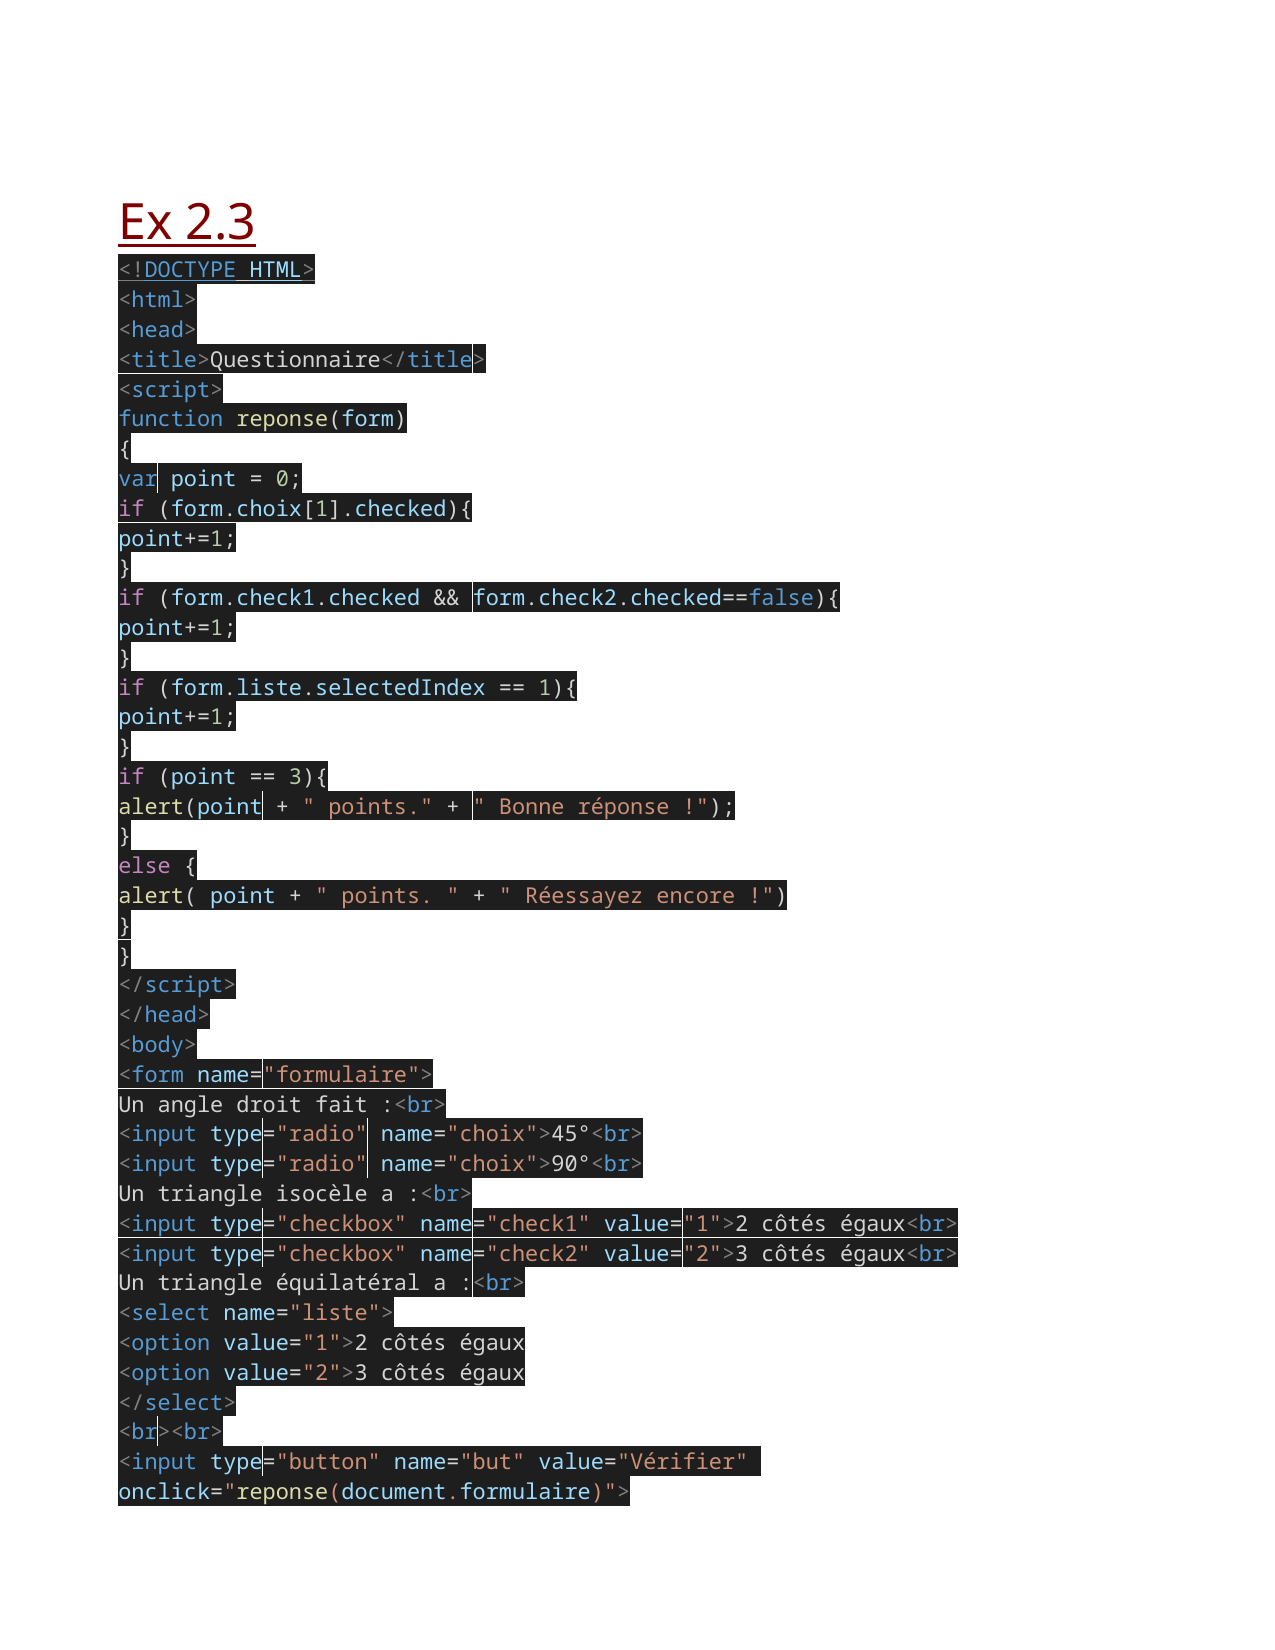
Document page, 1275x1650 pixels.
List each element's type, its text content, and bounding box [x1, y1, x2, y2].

text } [118, 939, 1157, 969]
text </select> [118, 1386, 1157, 1416]
text <br><br> [118, 1416, 1157, 1446]
text } [118, 552, 1157, 582]
text } [118, 731, 1157, 761]
text point+=1; [118, 522, 1157, 552]
text else { [118, 850, 1157, 880]
text <input type="checkbox" name="check2" value="2">3 côtés égaux<br> [118, 1237, 1157, 1267]
text </script> [118, 969, 1157, 999]
text } [118, 820, 1157, 850]
text if (point == 3){ [118, 761, 1157, 791]
text <option value="1">2 côtés égaux [118, 1327, 1157, 1357]
text </head> [118, 999, 1157, 1029]
text <!DOCTYPE HTML> [118, 254, 1157, 284]
text <form name="formulaire"> [118, 1059, 1157, 1088]
text <body> [118, 1029, 1157, 1059]
text Un triangle isocèle a :<br> [118, 1178, 1157, 1208]
text <html> [118, 284, 1157, 314]
text <head> [118, 314, 1157, 344]
text Un angle droit fait :<br> [118, 1088, 1157, 1118]
text <input type="checkbox" name="check1" value="1">2 côtés égaux<br> [118, 1208, 1157, 1237]
text if (form.liste.selectedIndex == 1){ [118, 671, 1157, 701]
text if (form.choix[1].checked){ [118, 493, 1157, 522]
text } [118, 910, 1157, 939]
text var point = 0; [118, 463, 1157, 493]
text function reponse(form) [118, 403, 1157, 433]
text <script> [118, 373, 1157, 403]
text Un triangle équilatéral a :<br> [118, 1267, 1157, 1297]
text if (form.check1.checked && form.check2.checked==false){ [118, 582, 1157, 612]
text point+=1; [118, 701, 1157, 731]
text <input type="button" name="but" value="Vérifier" onclick="reponse(document.formulaire)"> [118, 1446, 1157, 1506]
text alert( point + " points. " + " Réessayez encore !") [118, 880, 1157, 910]
text <option value="2">3 côtés égaux [118, 1357, 1157, 1386]
text <input type="radio" name="choix">45°<br> [118, 1118, 1157, 1148]
text <title>Questionnaire</title> [118, 344, 1157, 373]
text { [118, 433, 1157, 463]
text alert(point + " points." + " Bonne réponse !"); [118, 791, 1157, 820]
text Ex 2.3 [118, 186, 1157, 254]
text <input type="radio" name="choix">90°<br> [118, 1148, 1157, 1178]
text <select name="liste"> [118, 1297, 1157, 1327]
text } [118, 642, 1157, 671]
text point+=1; [118, 612, 1157, 642]
